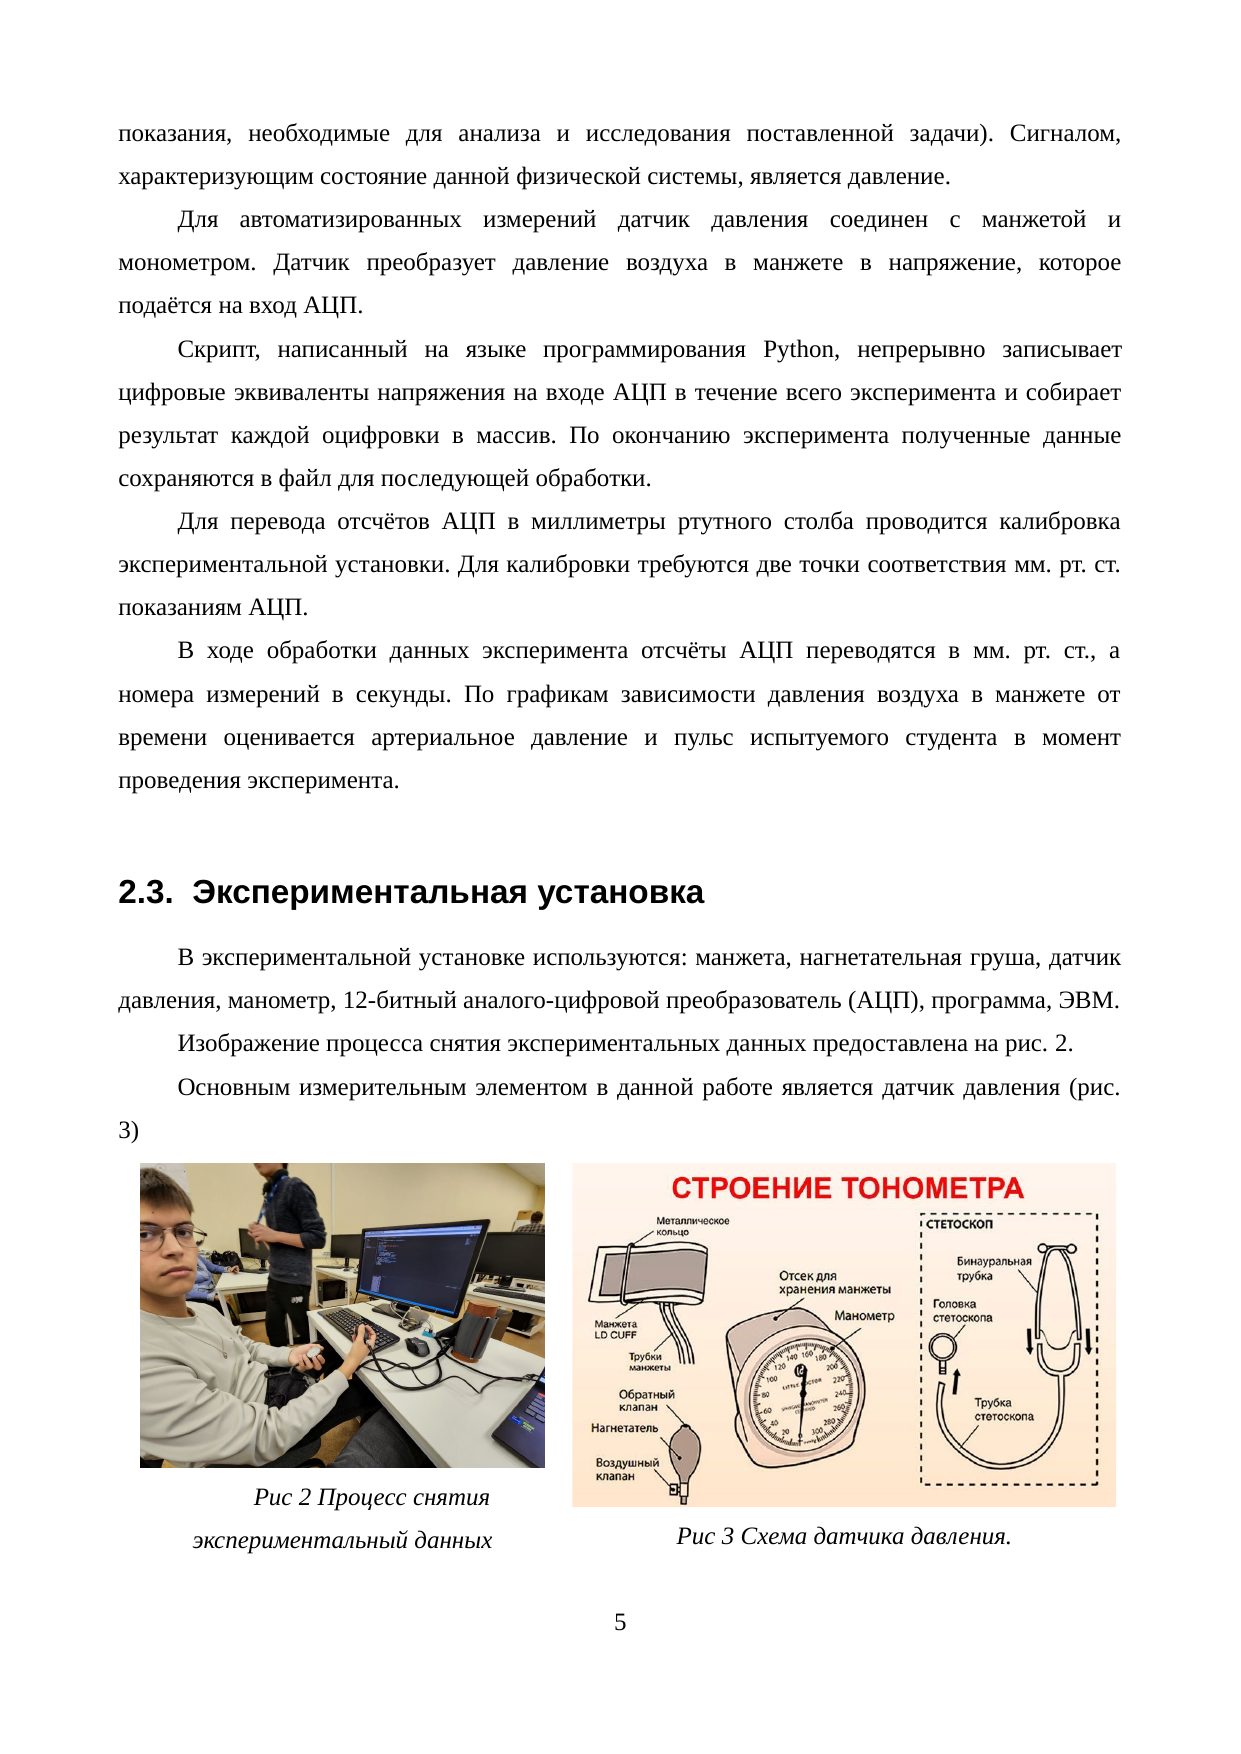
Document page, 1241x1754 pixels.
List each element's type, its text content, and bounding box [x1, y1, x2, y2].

subtitle Экспериментальная установка [118, 872, 1122, 911]
table_header Рис 2 Процесс снятия экспериментальный данных [118, 1158, 566, 1573]
text В ходе обработки данных эксперимента отсчёты АЦП переводятся в мм. рт. ст., а номера измерений в секунды. По графикам зависимости давления воздуха в манжете от времени оценивается артериальное давление и пульс испытуемого студента в момент проведения эксперимента. [118, 636, 1122, 794]
table_header Рис 3 Схема датчика давления. [566, 1158, 1122, 1573]
text Для автоматизированных измерений датчик давления соединен с манжетой и монометром. Датчик преобразует давление воздуха в манжете в напряжение, которое подаётся на вход АЦП. [118, 204, 1122, 319]
text Основным измерительным элементом в данной работе является датчик давления (рис. 3) [118, 1072, 1122, 1143]
text Изображение процесса снятия экспериментальных данных предоставлена на рис. 2. [118, 1028, 1122, 1057]
picture [572, 1163, 1117, 1507]
text Для перевода отсчётов АЦП в миллиметры ртутного столба проводится калибровка экспериментальной установки. Для калибровки требуются две точки соответствия мм. рт. ст. показаниям АЦП. [118, 506, 1122, 621]
text В экспериментальной установке используются: манжета, нагнетательная груша, датчик давления, манометр, 12-битный аналого-цифровой преобразователь (АЦП), программа, ЭВМ. [118, 942, 1122, 1014]
text показания, необходимые для анализа и исследования поставленной задачи). Сигналом, характеризующим состояние данной физической системы, является давление. [118, 118, 1122, 190]
text Скрипт, написанный на языке программирования Python, непрерывно записывает цифровые эквиваленты напряжения на входе АЦП в течение всего эксперимента и собирает результат каждой оцифровки в массив. По окончанию эксперимента полученные данные сохраняются в файл для последующей обработки. [118, 334, 1122, 492]
picture [140, 1163, 545, 1468]
